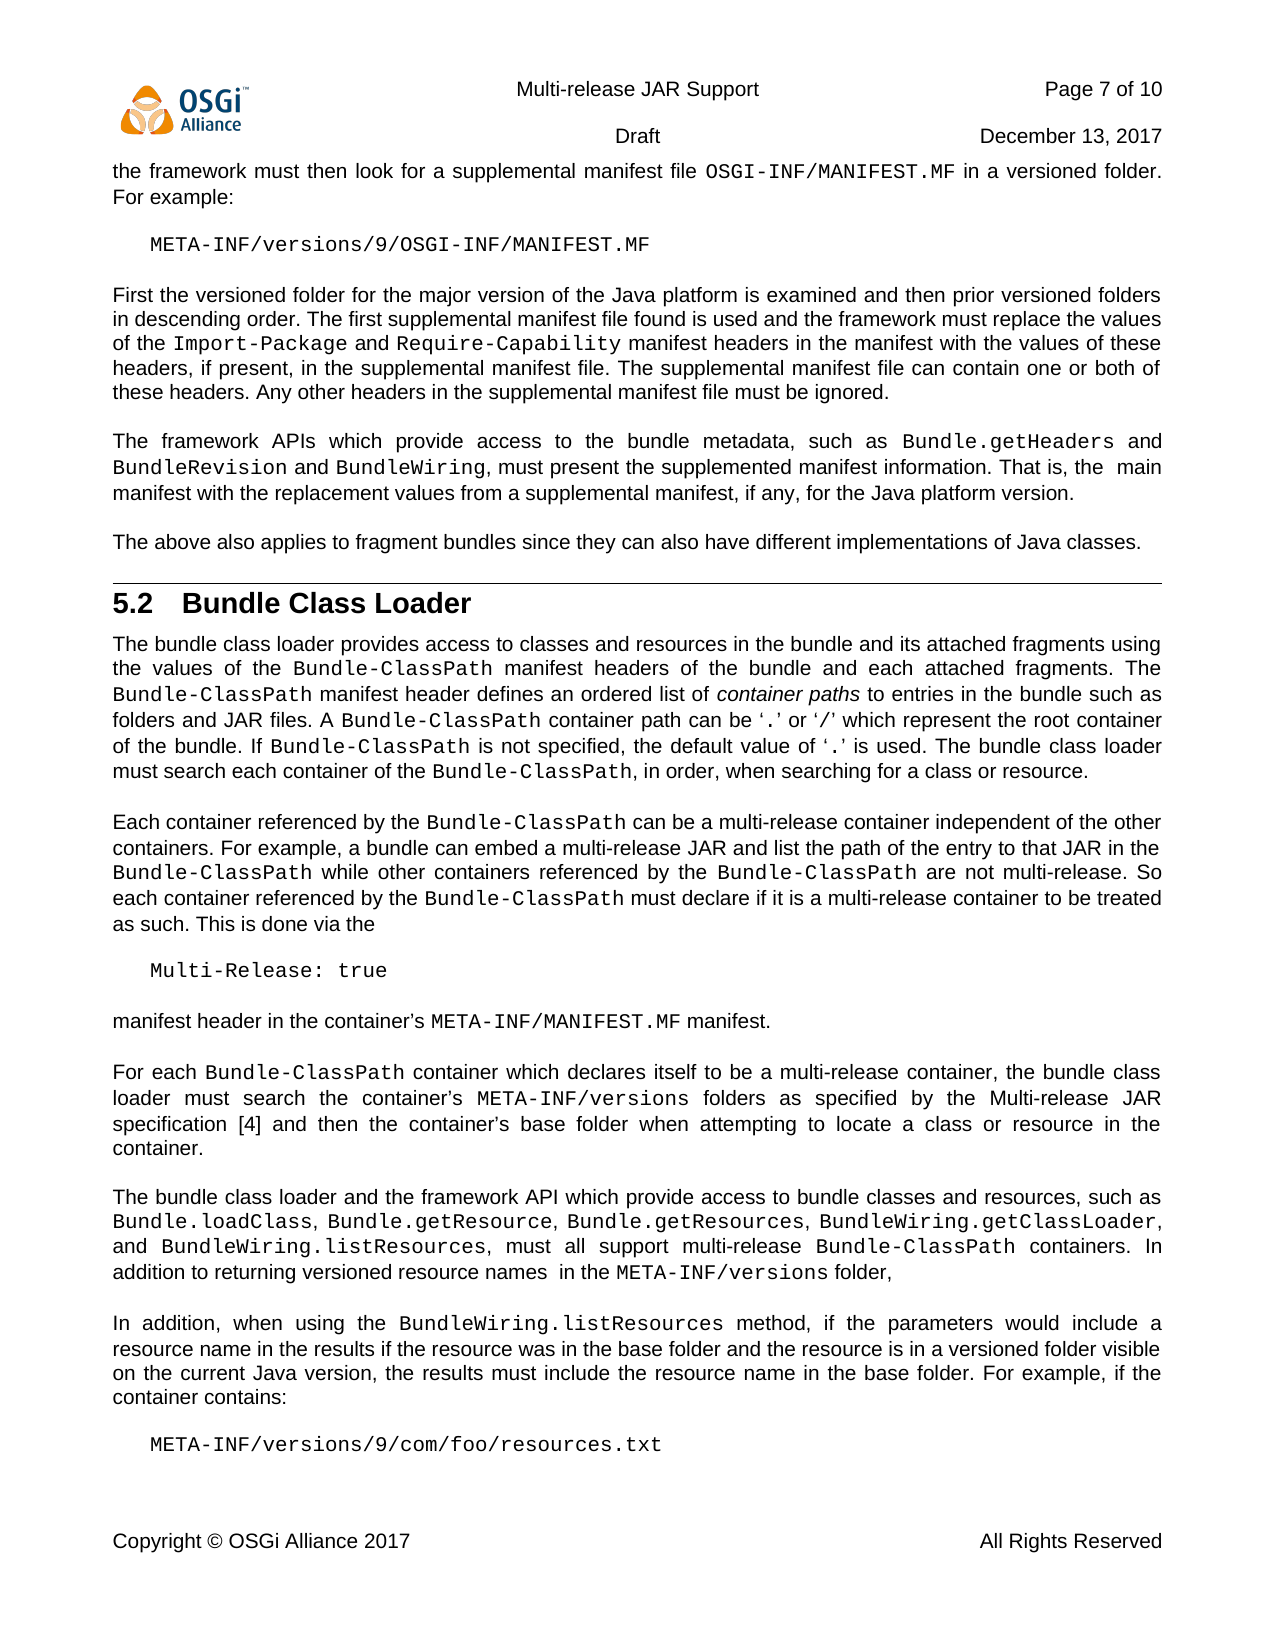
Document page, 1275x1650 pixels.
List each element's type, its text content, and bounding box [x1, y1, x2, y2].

text META-INF/versions/9/OSGI-INF/MANIFEST.MF [150, 234, 1162, 257]
subtitle Bundle Class Loader [112, 584, 1162, 619]
text META-INF/versions/9/com/foo/resources.txt [150, 1434, 1162, 1457]
text The bundle class loader provides access to classes and resources in the bundle and its attached fragments using the values of the Bundle-ClassPath manifest headers of the bundle and each attached fragments. The Bundle-ClassPath manifest header defines an ordered list of container paths to entries in the bundle such as folders and JAR files. A Bundle-ClassPath container path can be ‘.’ or ‘/’ which represent the root container of the bundle. If Bundle-ClassPath is not specified, the default value of ‘.’ is used. The bundle class loader must search each container of the Bundle-ClassPath, in order, when searching for a class or resource. [112, 632, 1162, 785]
text manifest header in the container’s META-INF/MANIFEST.MF manifest. [112, 1009, 1162, 1035]
picture [113, 78, 257, 142]
text the framework must then look for a supplemental manifest file OSGI-INF/MANIFEST.MF in a versioned folder. For example: [112, 159, 1162, 209]
text In addition, when using the BundleWiring.listResources method, if the parameters would include a resource name in the results if the resource was in the base folder and the resource is in a versioned folder visible on the current Java version, the results must include the resource name in the base folder. For example, if the container contains: [112, 1311, 1162, 1409]
text First the versioned folder for the major version of the Java platform is examined and then prior versioned folders in descending order. The first supplemental manifest file found is used and the framework must replace the values of the Import-Package and Require-Capability manifest headers in the manifest with the values of these headers, if present, in the supplemental manifest file. The supplemental manifest file can contain one or both of these headers. Any other headers in the supplemental manifest file must be ignored. [112, 282, 1162, 404]
text The framework APIs which provide access to the bundle metadata, such as Bundle.getHeaders and BundleRevision and BundleWiring, must present the supplemented manifest information. That is, the main manifest with the replacement values from a supplemental manifest, if any, for the Java platform version. [112, 429, 1162, 505]
text The bundle class loader and the framework API which provide access to bundle classes and resources, such as Bundle.loadClass, Bundle.getResource, Bundle.getResources, BundleWiring.getClassLoader, and BundleWiring.listResources, must all support multi-release Bundle-ClassPath containers. In addition to returning versioned resource names in the META-INF/versions folder, [112, 1184, 1162, 1286]
text The above also applies to fragment bundles since they can also have different implementations of Java classes. [112, 530, 1162, 554]
text Multi-Release: true [150, 961, 1162, 984]
text For each Bundle-ClassPath container which declares itself to be a multi-release container, the bundle class loader must search the container’s META-INF/versions folders as specified by the Multi-release JAR specification [4] and then the container’s base folder when attempting to locate a class or resource in the container. [112, 1060, 1162, 1159]
text Each container referenced by the Bundle-ClassPath can be a multi-release container independent of the other containers. For example, a bundle can embed a multi-release JAR and list the path of the entry to that JAR in the Bundle-ClassPath while other containers referenced by the Bundle-ClassPath are not multi-release. So each container referenced by the Bundle-ClassPath must declare if it is a multi-release container to be treated as such. This is done via the [112, 810, 1162, 936]
